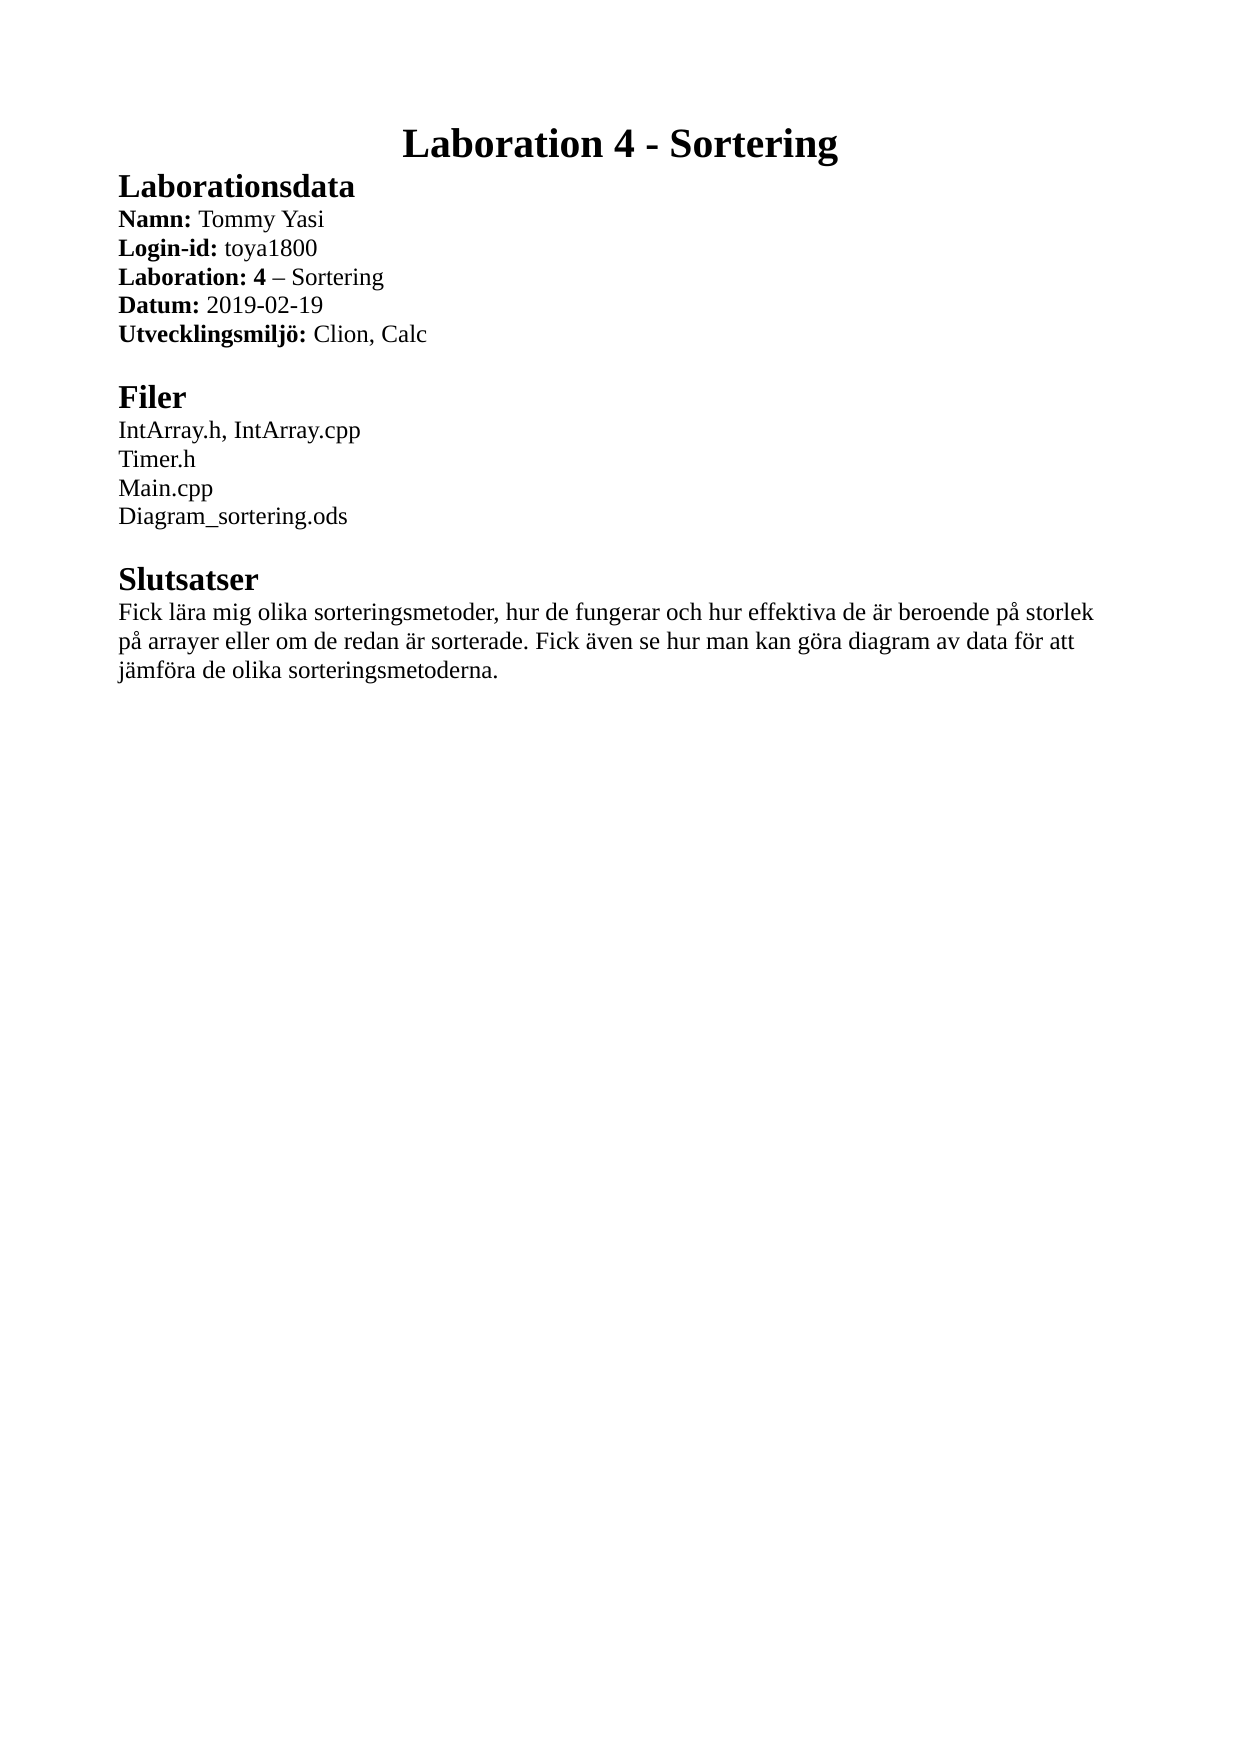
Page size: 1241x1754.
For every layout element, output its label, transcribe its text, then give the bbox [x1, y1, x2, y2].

text Filer [118, 377, 1122, 415]
text Datum: 2019-02-19 [118, 291, 1122, 319]
text Namn: Tommy Yasi [118, 204, 1122, 233]
text Fick lära mig olika sorteringsmetoder, hur de fungerar och hur effektiva de är beroende på storlek på arrayer eller om de redan är sorterade. Fick även se hur man kan göra diagram av data för att jämföra de olika sorteringsmetoderna. [118, 597, 1122, 683]
text Laborationsdata [118, 166, 1122, 204]
text Slutsatser [118, 559, 1122, 597]
text Login-id: toya1800 [118, 233, 1122, 262]
text Timer.h [118, 444, 1122, 473]
text Main.cpp [118, 473, 1122, 501]
text IntArray.h, IntArray.cpp [118, 415, 1122, 444]
text Diagram_sortering.ods [118, 501, 1122, 530]
text Laboration 4 - Sortering [118, 118, 1122, 166]
text Utvecklingsmiljö: Clion, Calc [118, 319, 1122, 348]
text Laboration: 4 – Sortering [118, 262, 1122, 291]
